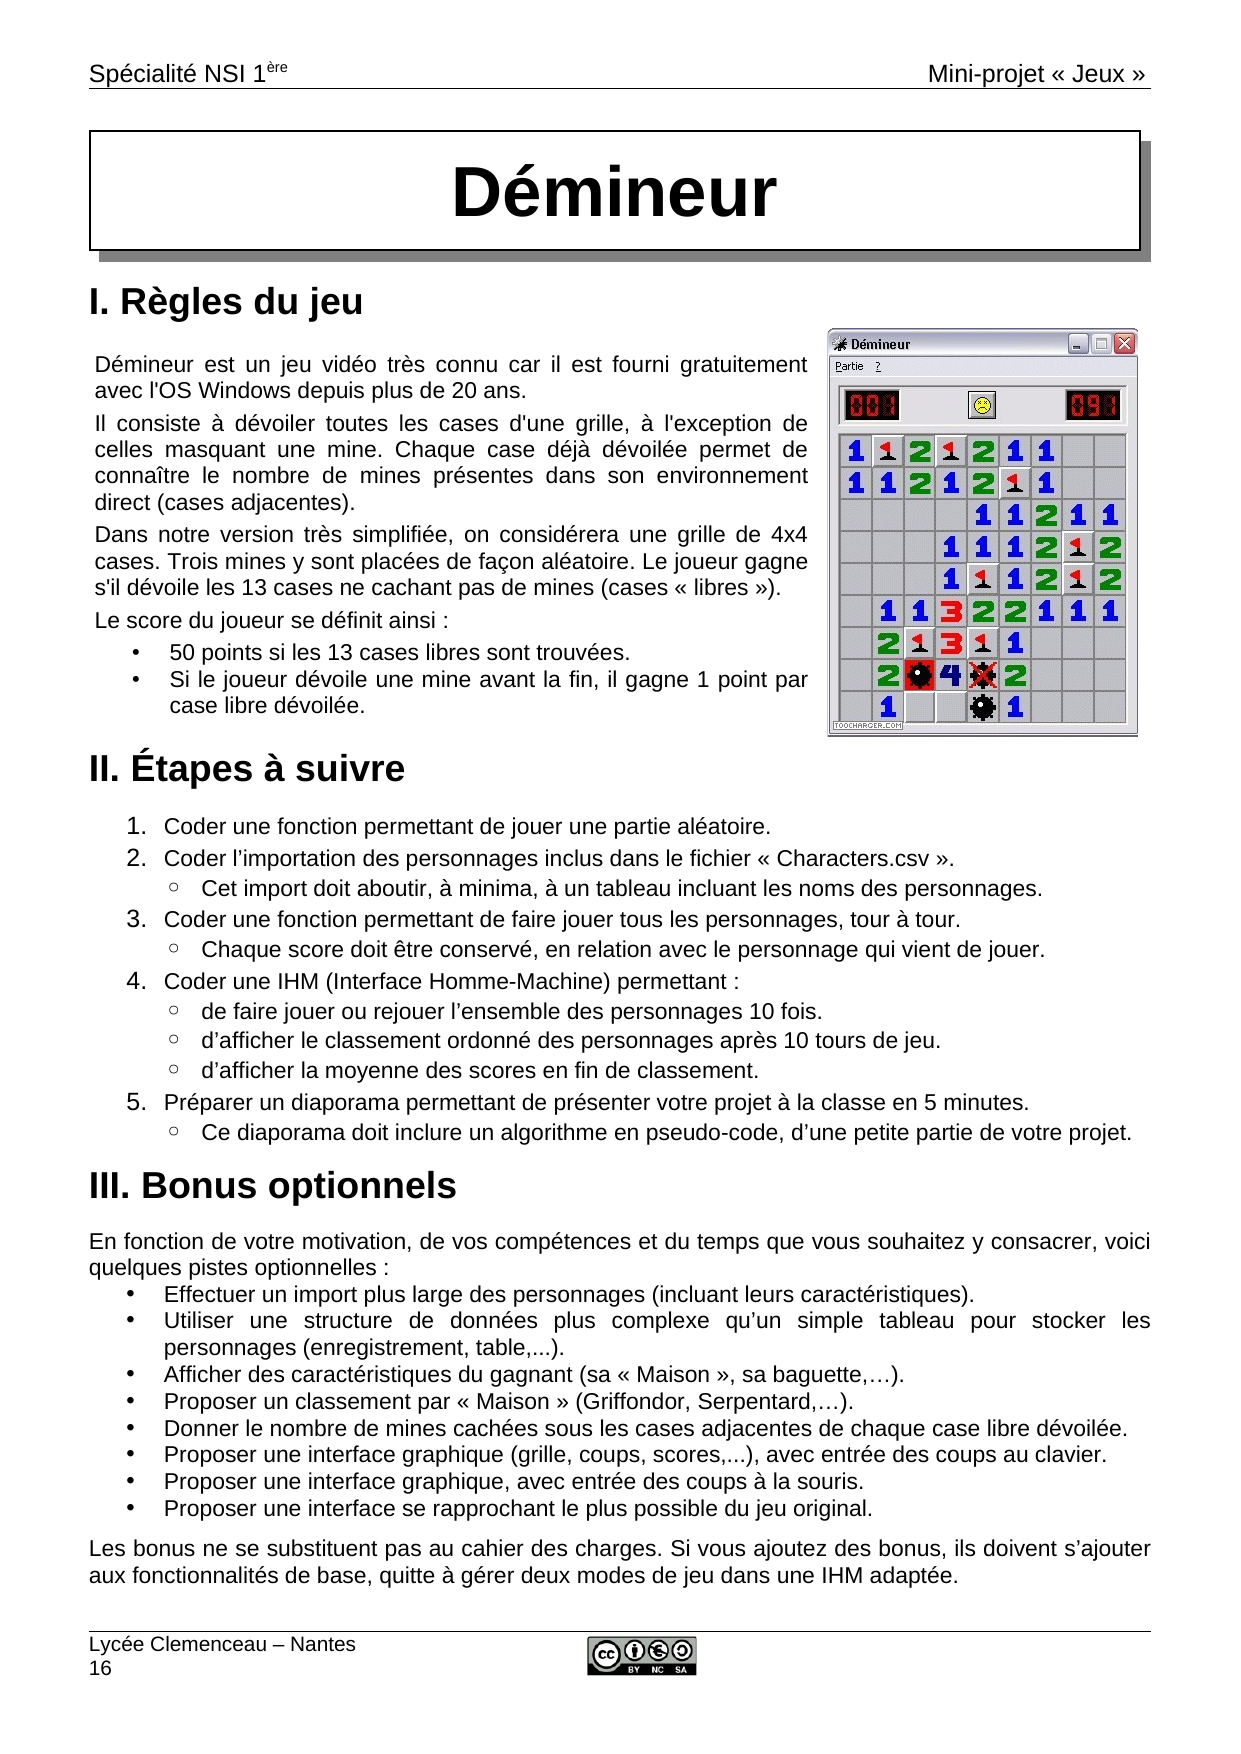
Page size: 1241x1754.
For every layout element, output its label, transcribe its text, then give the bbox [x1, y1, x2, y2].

list Effectuer un import plus large des personnages (incluant leurs caractéristiques). [126, 1281, 1151, 1307]
list Coder une IHM (Interface Homme-Machine) permettant : [126, 966, 1151, 995]
table_header [815, 323, 1151, 747]
picture [827, 328, 1138, 737]
list Coder une fonction permettant de jouer une partie aléatoire. [126, 811, 1151, 840]
subtitle Bonus optionnels [89, 1163, 1151, 1206]
list Afficher des caractéristiques du gagnant (sa « Maison », sa baguette,…). [126, 1361, 1151, 1388]
list Proposer une interface se rapprochant le plus possible du jeu original. [126, 1495, 1151, 1522]
subtitle Étapes à suivre [89, 747, 1151, 790]
list Proposer un classement par « Maison » (Griffondor, Serpentard,…). [126, 1388, 1151, 1414]
list Coder l’importation des personnages inclus dans le fichier « Characters.csv ». [126, 843, 1151, 872]
list Donner le nombre de mines cachées sous les cases adjacentes de chaque case libre dévoilée. [126, 1414, 1151, 1441]
list d’afficher le classement ordonné des personnages après 10 tours de jeu. [164, 1027, 1151, 1054]
list Proposer une interface graphique (grille, coups, scores,...), avec entrée des coups au clavier. [126, 1441, 1151, 1468]
list Ce diaporama doit inclure un algorithme en pseudo-code, d’une petite partie de votre projet. [164, 1119, 1151, 1146]
list Utiliser une structure de données plus complexe qu’un simple tableau pour stocker les personnages (enregistrement, table,...). [126, 1307, 1151, 1361]
text Démineur [91, 132, 1139, 249]
list Chaque score doit être conservé, en relation avec le personnage qui vient de jouer. [164, 936, 1151, 963]
text Les bonus ne se substituent pas au cahier des charges. Si vous ajoutez des bonus, ils doivent s’ajouter aux fonctionnalités de base, quitte à gérer deux modes de jeu dans une IHM adaptée. [89, 1535, 1151, 1588]
list Cet import doit aboutir, à minima, à un tableau incluant les noms des personnages. [164, 875, 1151, 902]
table_header Démineur est un jeu vidéo très connu car il est fourni gratuitement avec l'OS Windows depuis plus de 20 ans. Il consiste à dévoiler toutes les cases d'une grille, à l'exception de celles masquant une mine. Chaque case déjà dévoilée permet de connaître le nombre de mines présentes dans son environnement direct (cases adjacentes). Dans notre version très simplifiée, on considérera une grille de 4x4 cases. Trois mines y sont placées de façon aléatoire. Le joueur gagne s'il dévoile les 13 cases ne cachant pas de mines (cases « libres »). Le score du joueur se définit ainsi : 50 points si les 13 cases libres sont trouvées. Si le joueur dévoile une mine avant la fin, il gagne 1 point par case libre dévoilée. [89, 323, 814, 747]
list Préparer un diaporama permettant de présenter votre projet à la classe en 5 minutes. [126, 1087, 1151, 1116]
list Proposer une interface graphique, avec entrée des coups à la souris. [126, 1468, 1151, 1495]
subtitle Règles du jeu [89, 279, 1151, 323]
list de faire jouer ou rejouer l’ensemble des personnages 10 fois. [164, 998, 1151, 1024]
list d’afficher la moyenne des scores en fin de classement. [164, 1057, 1151, 1084]
text En fonction de votre motivation, de vos compétences et du temps que vous souhaitez y consacrer, voici quelques pistes optionnelles : [89, 1228, 1151, 1281]
picture [586, 1635, 697, 1676]
list Coder une fonction permettant de faire jouer tous les personnages, tour à tour. [126, 904, 1151, 933]
